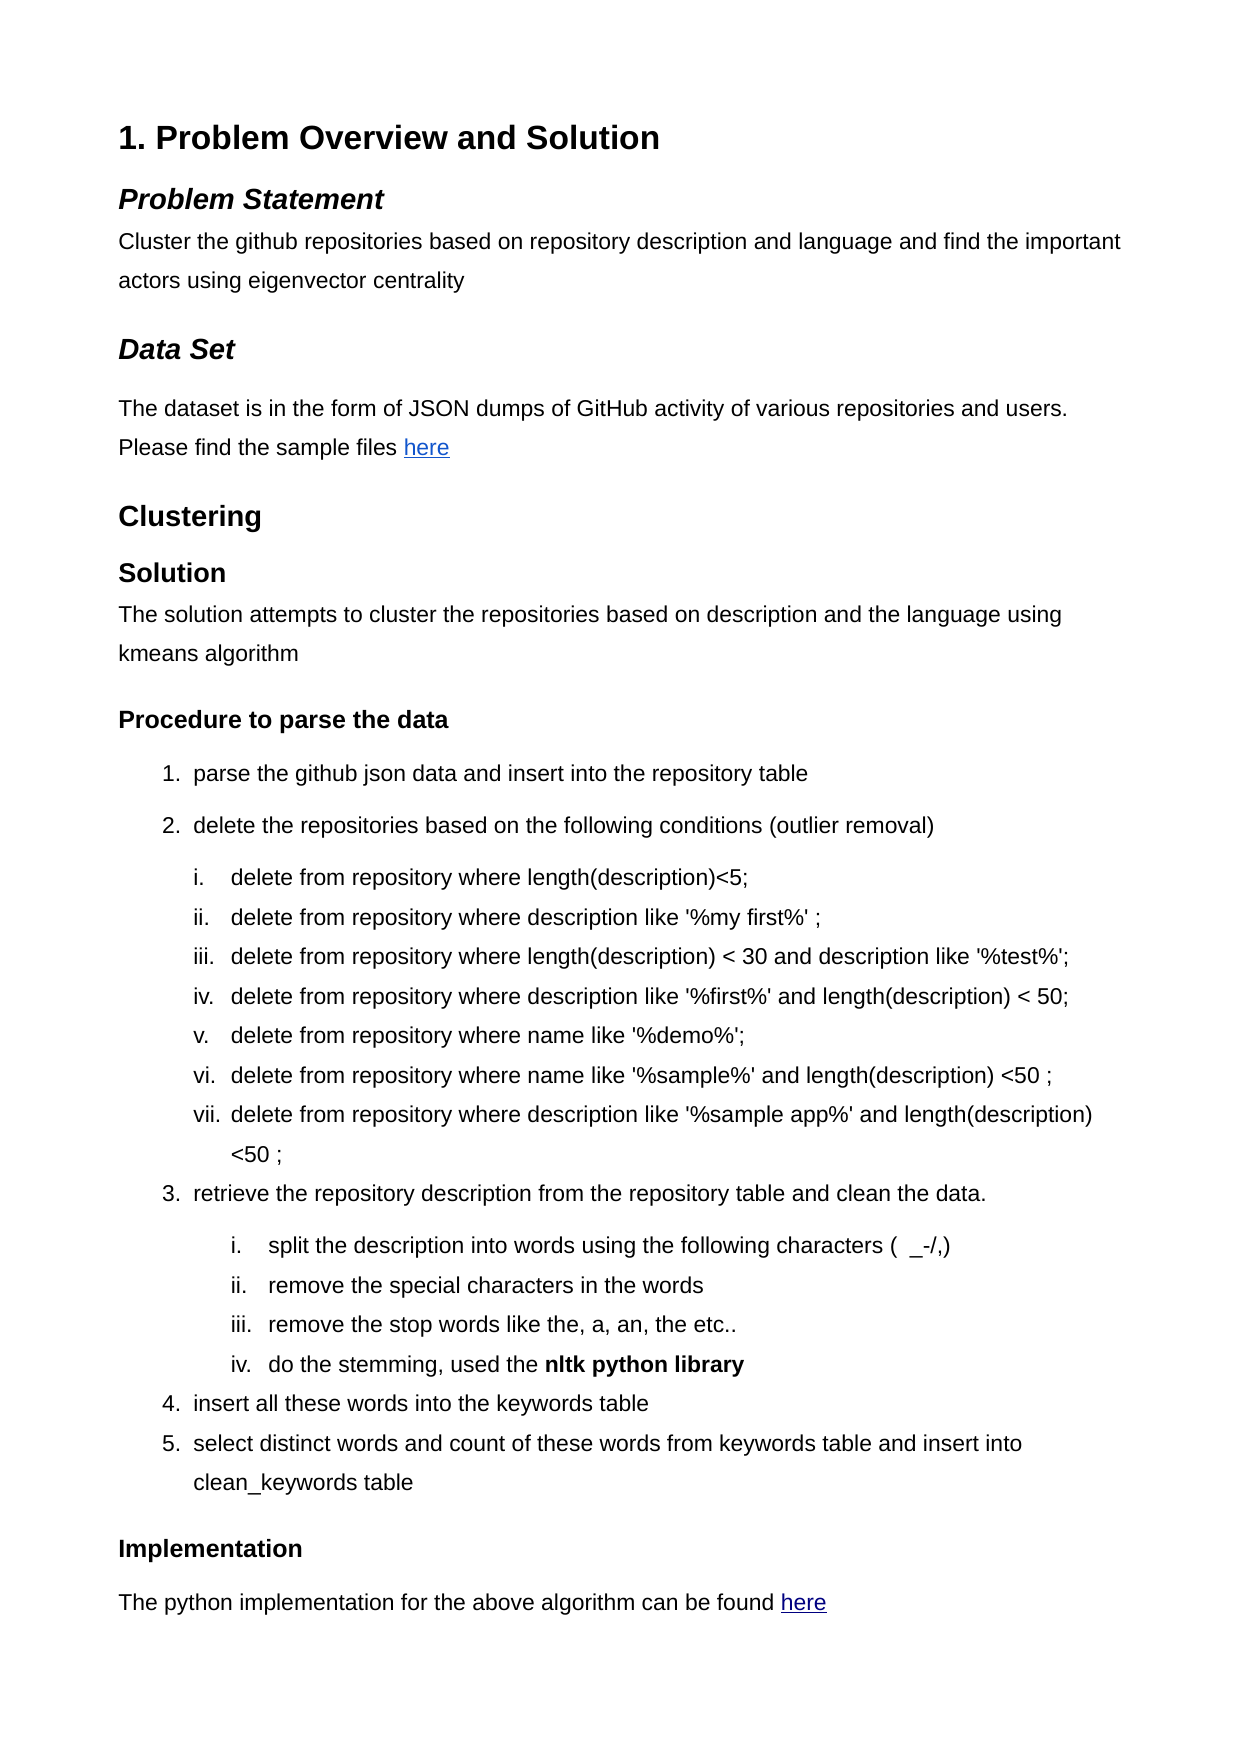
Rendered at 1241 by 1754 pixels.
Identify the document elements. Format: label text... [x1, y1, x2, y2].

list remove the stop words like the, a, an, the etc.. [231, 1311, 1122, 1337]
list delete the repositories based on the following conditions (outlier removal) [156, 812, 1122, 839]
list retrieve the repository description from the repository table and clean the data. [156, 1180, 1122, 1207]
list select distinct words and count of these words from keywords table and insert into clean_keywords table [156, 1429, 1122, 1495]
list delete from repository where description like '%first%' and length(description) < 50; [193, 983, 1122, 1009]
list delete from repository where length(description) < 30 and description like '%test%'; [193, 943, 1122, 970]
list parse the github json data and insert into the repository table [156, 760, 1122, 787]
list delete from repository where description like '%my first%' ; [193, 904, 1122, 930]
list delete from repository where description like '%sample app%' and length(description) <50 ; [193, 1101, 1122, 1167]
text Cluster the github repositories based on repository description and language and find the important actors using eigenvector centrality [118, 228, 1122, 294]
list delete from repository where name like '%demo%'; [193, 1022, 1122, 1049]
subtitle Problem Statement [118, 182, 1122, 215]
subtitle Solution [118, 557, 1122, 588]
text The dataset is in the form of JSON dumps of GitHub activity of various repositories and users. Please find the sample files here [118, 394, 1122, 460]
subtitle Clustering [118, 498, 1122, 532]
subtitle Procedure to parse the data [118, 705, 1122, 733]
subtitle Data Set [118, 332, 1122, 365]
list delete from repository where name like '%sample%' and length(description) <50 ; [193, 1062, 1122, 1088]
list delete from repository where length(description)<5; [193, 864, 1122, 891]
list insert all these words into the keywords table [156, 1390, 1122, 1416]
subtitle Implementation [118, 1533, 1122, 1562]
list do the stemming, used the nltk python library [231, 1351, 1122, 1377]
list remove the special characters in the words [231, 1272, 1122, 1298]
text The python implementation for the above algorithm can be found here [118, 1589, 1122, 1616]
list split the description into words using the following characters ( _-/,) [231, 1232, 1122, 1258]
text The solution attempts to cluster the repositories based on description and the language using kmeans algorithm [118, 601, 1122, 667]
subtitle 1. Problem Overview and Solution [118, 118, 1122, 157]
